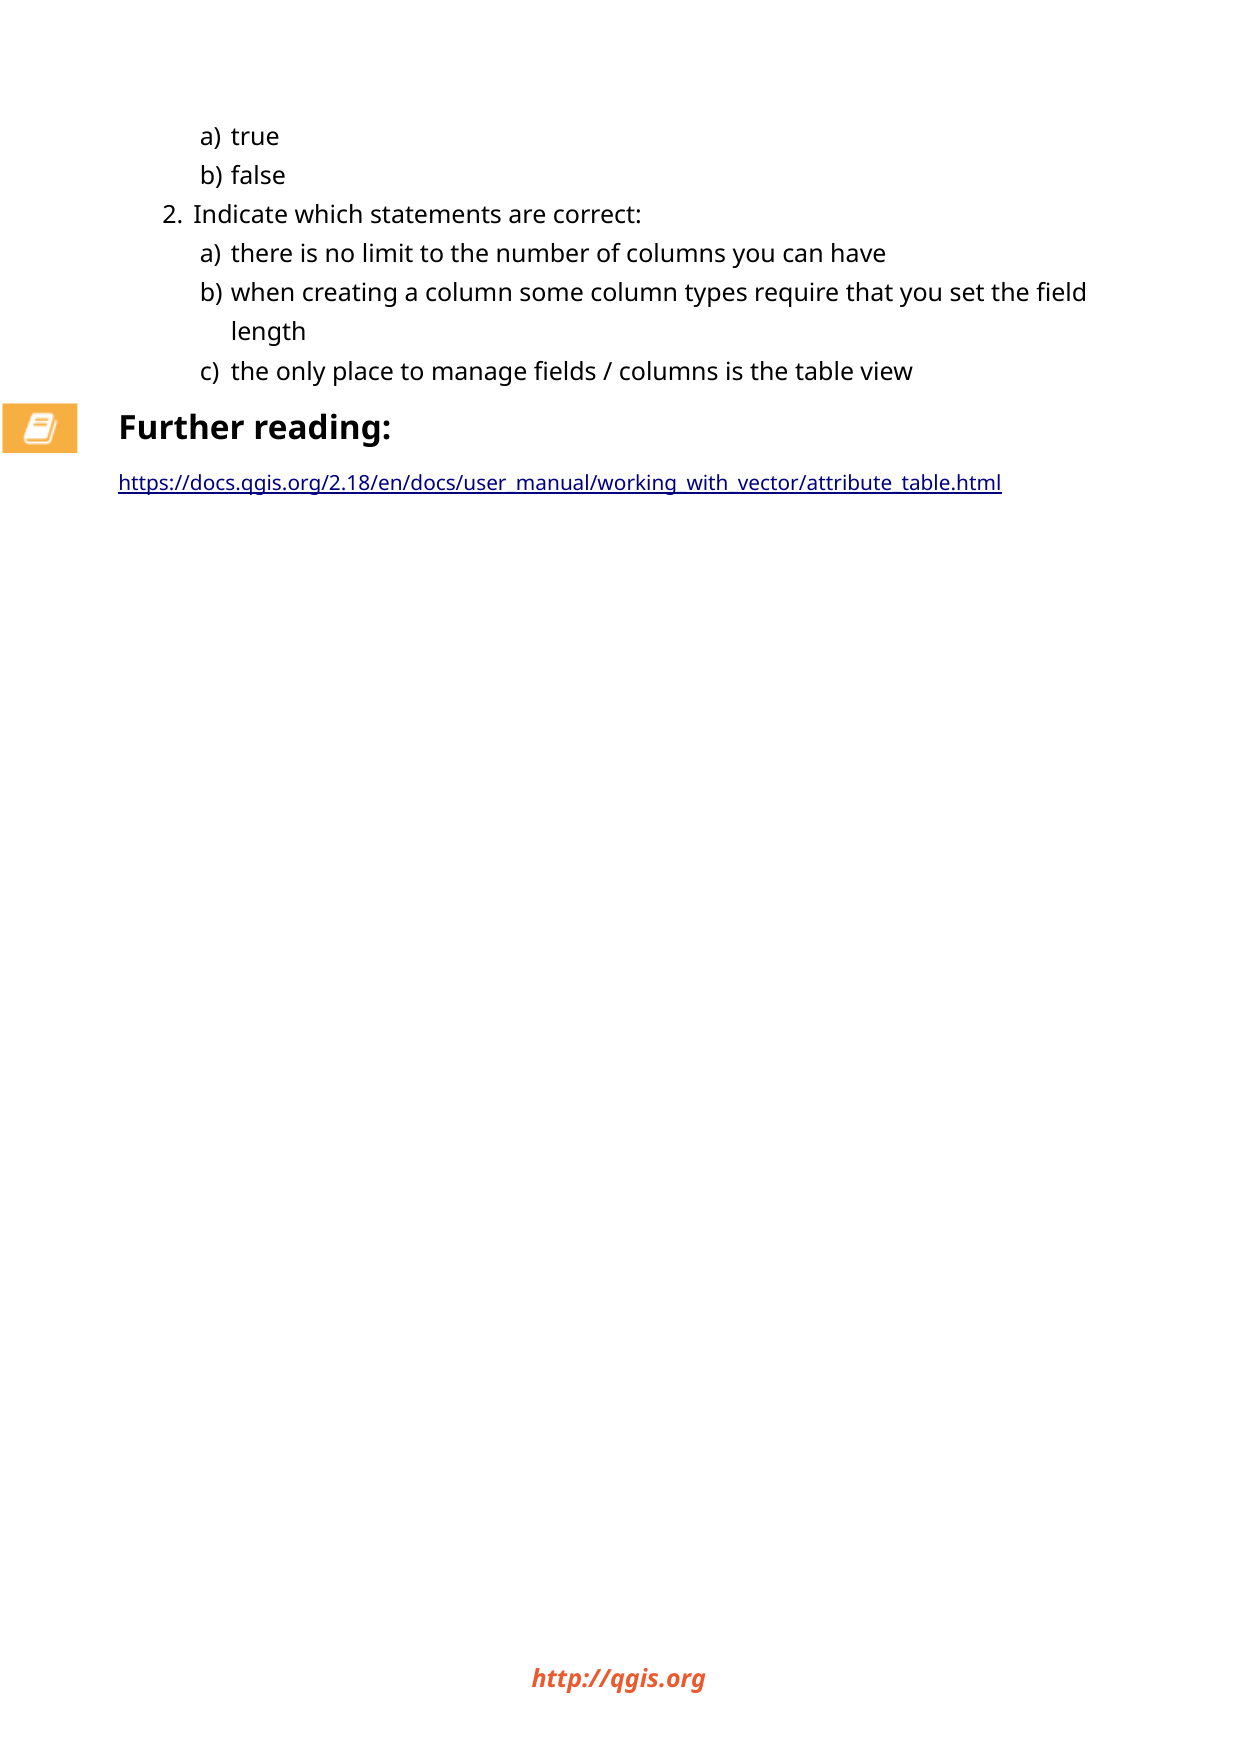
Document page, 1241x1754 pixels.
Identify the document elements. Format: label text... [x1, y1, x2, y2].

list there is no limit to the number of columns you can have [193, 236, 1122, 270]
list when creating a column some column types require that you set the field length [193, 275, 1122, 348]
list false [193, 157, 1122, 191]
list true [193, 118, 1122, 152]
subtitle Further reading: [118, 404, 1122, 449]
list the only place to manage fields / columns is the table view [193, 353, 1122, 387]
list Indicate which statements are correct: [156, 196, 1122, 231]
text https://docs.qgis.org/2.18/en/docs/user_manual/working_with_vector/attribute_table.html [118, 468, 1122, 496]
picture [1, 403, 78, 453]
